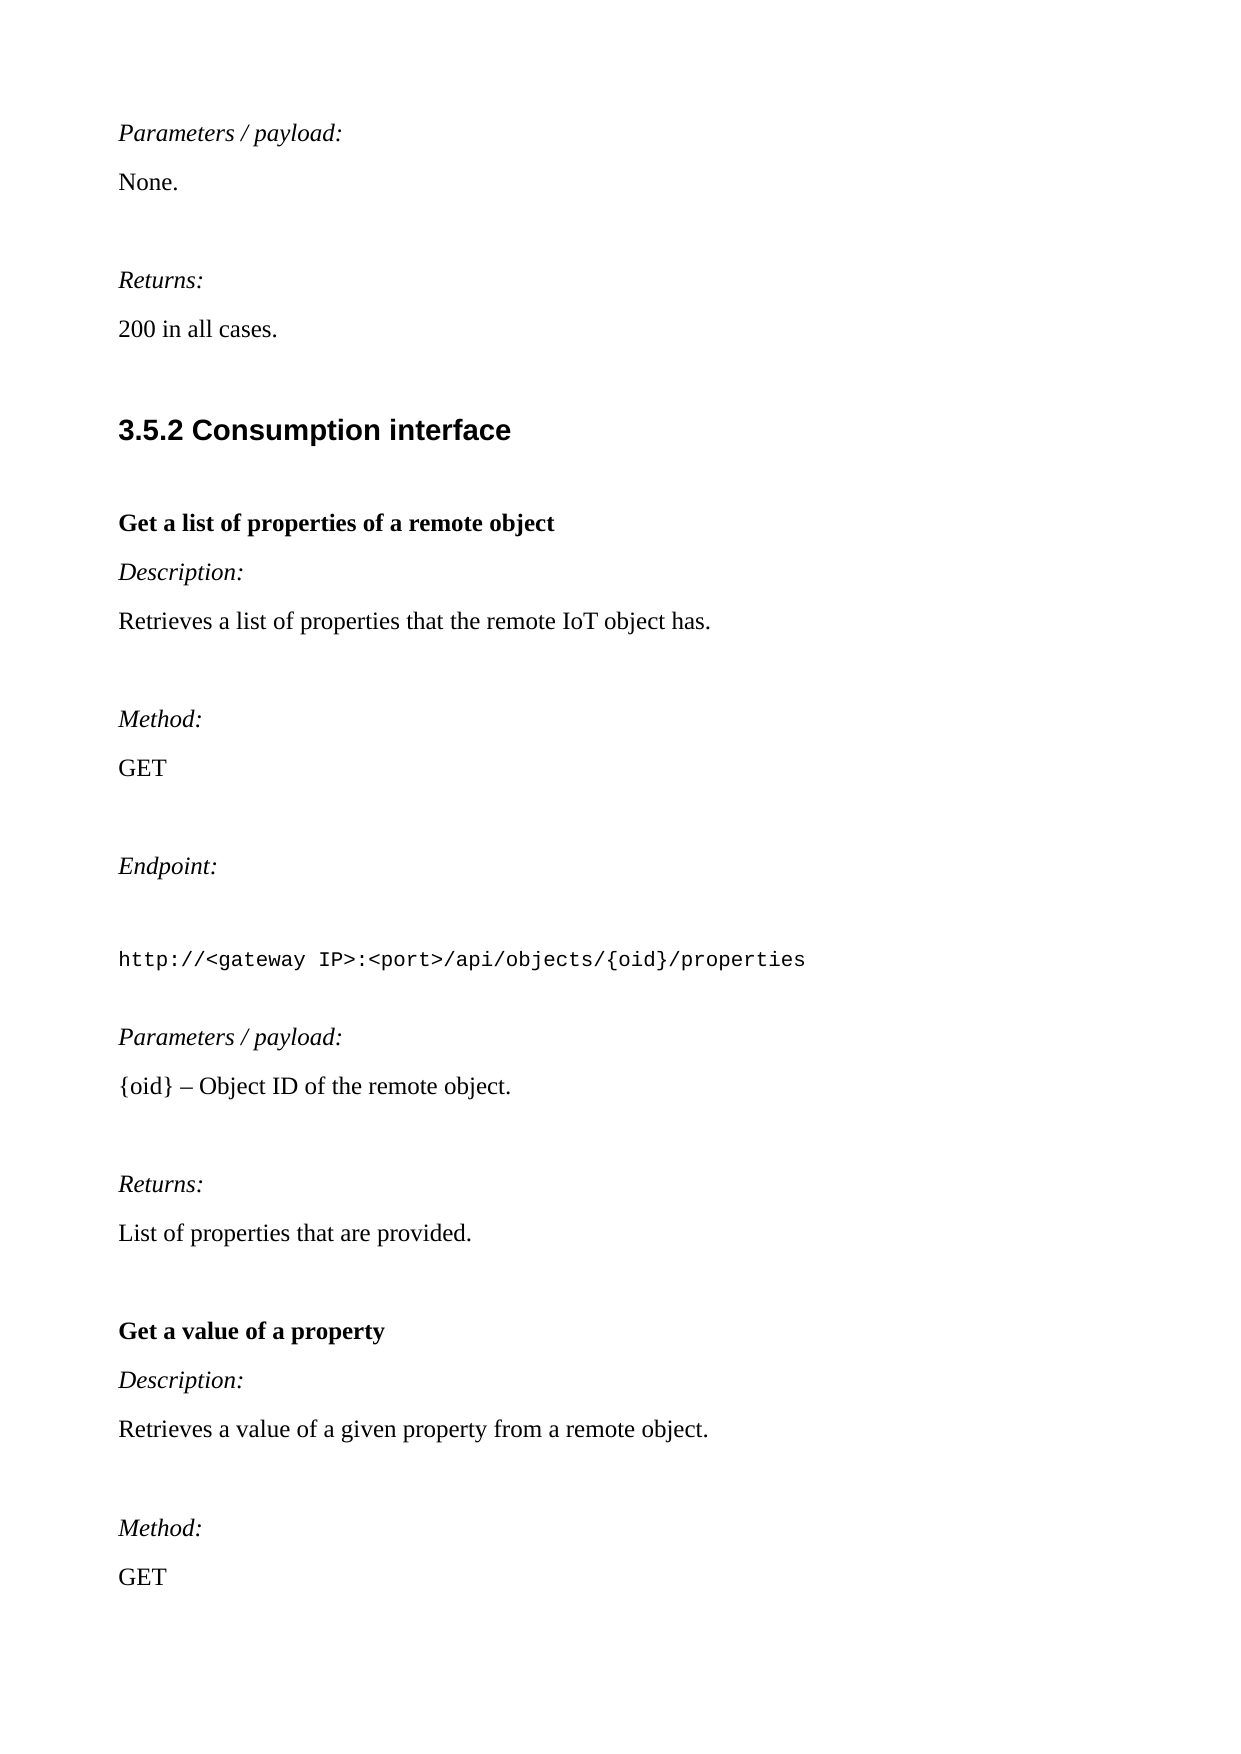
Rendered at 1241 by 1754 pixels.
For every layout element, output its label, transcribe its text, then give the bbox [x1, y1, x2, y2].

text Returns: [118, 1169, 1122, 1198]
text GET [118, 753, 1122, 782]
text Retrieves a list of properties that the remote IoT object has. [118, 606, 1122, 635]
text List of properties that are provided. [118, 1218, 1122, 1247]
text Retrieves a value of a given property from a remote object. [118, 1414, 1122, 1443]
text GET [118, 1562, 1122, 1591]
text Endpoint: [118, 851, 1122, 880]
text http://<gateway IP>:<port>/api/objects/{oid}/properties [118, 949, 1122, 973]
text Description: [118, 1366, 1122, 1394]
text Parameters / payload: [118, 118, 1122, 147]
text Get a list of properties of a remote object [118, 508, 1122, 537]
subtitle 3.5.2 Consumption interface [118, 412, 1122, 446]
text Returns: [118, 265, 1122, 294]
text Method: [118, 704, 1122, 733]
text Description: [118, 557, 1122, 586]
text 200 in all cases. [118, 314, 1122, 343]
text Method: [118, 1513, 1122, 1541]
text None. [118, 167, 1122, 196]
text {oid} – Object ID of the remote object. [118, 1071, 1122, 1100]
text Get a value of a property [118, 1316, 1122, 1345]
text Parameters / payload: [118, 1022, 1122, 1051]
